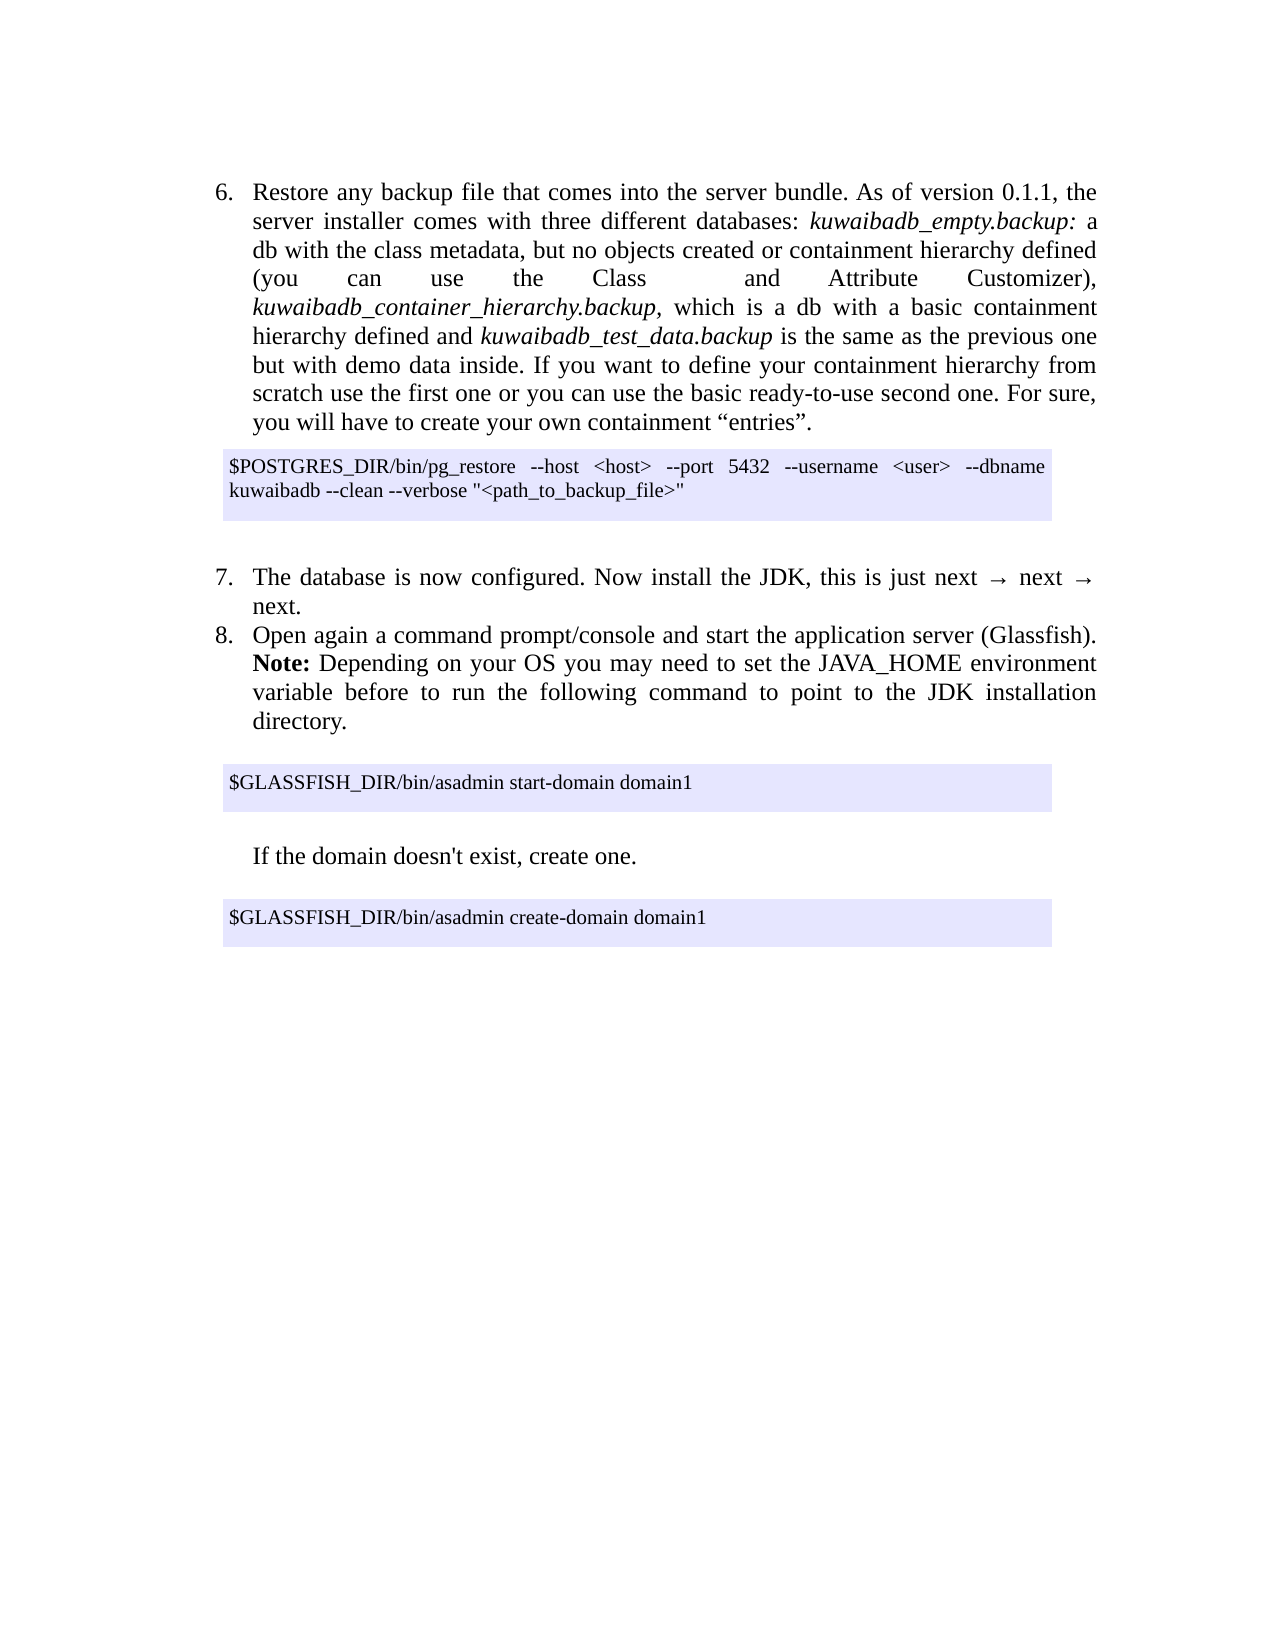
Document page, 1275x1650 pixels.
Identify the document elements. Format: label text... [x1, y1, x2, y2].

list Restore any backup file that comes into the server bundle. As of version 0.1.1, the server installer comes with three different databases: kuwaibadb_empty.backup: a db with the class metadata, but no objects created or containment hierarchy defined (you can use the Class and Attribute Customizer), kuwaibadb_container_hierarchy.backup, which is a db with a basic containment hierarchy defined and kuwaibadb_test_data.backup is the same as the previous one but with demo data inside. If you want to define your containment hierarchy from scratch use the first one or you can use the basic ready-to-use second one. For sure, you will have to create your own containment “entries”. [215, 177, 1098, 436]
list If the domain doesn't exist, create one. [215, 841, 1098, 870]
table_header $GLASSFISH_DIR/bin/asadmin create-domain domain1 [223, 899, 1052, 947]
list Open again a command prompt/console and start the application server (Glassfish). Note: Depending on your OS you may need to set the JAVA_HOME environment variable before to run the following command to point to the JDK installation directory. [215, 620, 1098, 735]
table_header $GLASSFISH_DIR/bin/asadmin start-domain domain1 [223, 764, 1052, 812]
table_header $POSTGRES_DIR/bin/pg_restore --host <host> --port 5432 --username <user> --dbname kuwaibadb --clean --verbose "<path_to_backup_file>" [223, 449, 1052, 521]
list The database is now configured. Now install the JDK, this is just next → next → next. [215, 562, 1098, 620]
